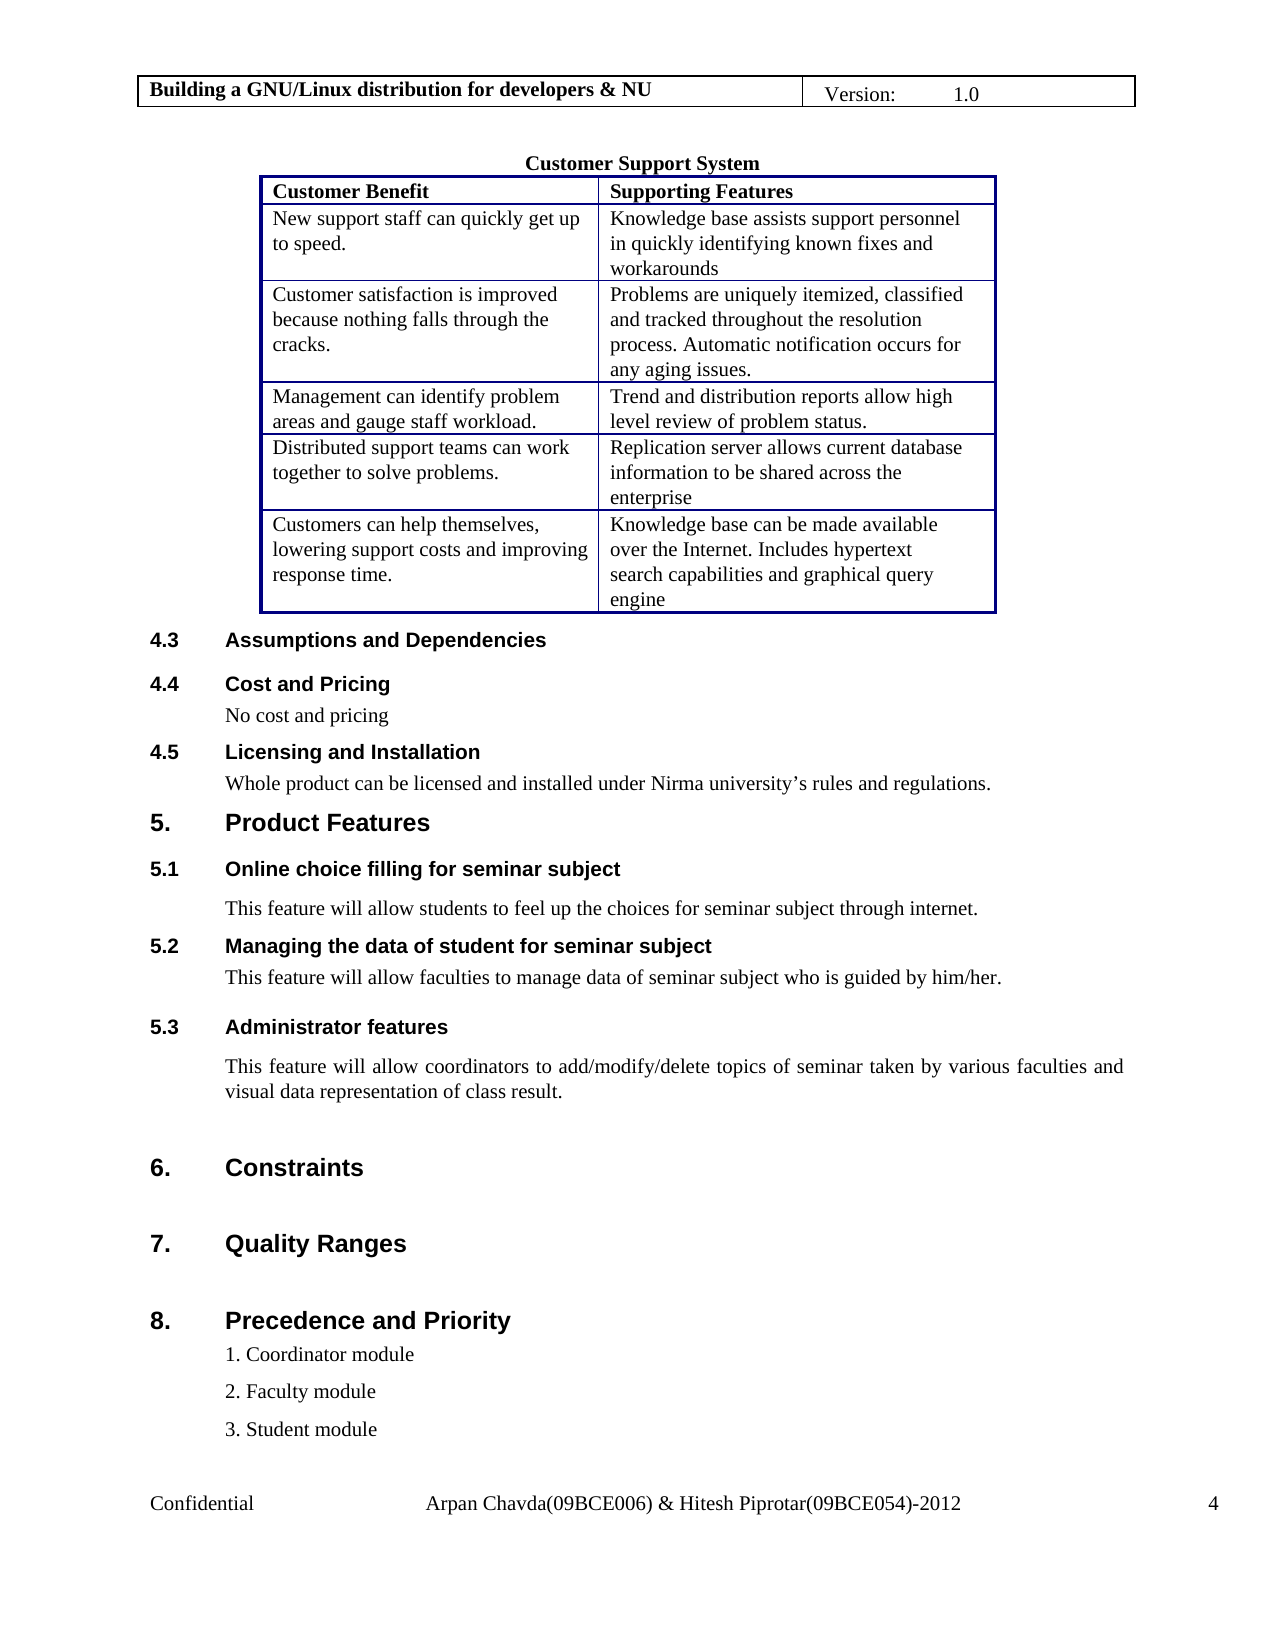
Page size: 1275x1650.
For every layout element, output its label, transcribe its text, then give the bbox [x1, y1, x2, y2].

table_cell New support staff can quickly get up to speed. [263, 205, 598, 280]
table_cell Problems are uniquely itemized, classified and tracked throughout the resolution process. Automatic notification occurs for any aging issues. [599, 281, 994, 381]
subtitle Assumptions and Dependencies [150, 627, 1125, 652]
text This feature will allow students to feel up the choices for seminar subject through internet. [225, 895, 1125, 920]
subtitle Online choice filling for seminar subject [150, 855, 1125, 880]
subtitle Product Features [150, 808, 1125, 837]
table_header Customer Benefit [263, 178, 598, 203]
table_cell Trend and distribution reports allow high level review of problem status. [599, 383, 994, 433]
subtitle Licensing and Installation [150, 739, 1125, 764]
table_cell Customer satisfaction is improved because nothing falls through the cracks. [263, 281, 598, 381]
table_cell Knowledge base can be made available over the Internet. Includes hypertext search capabilities and graphical query engine [599, 511, 994, 611]
text 1. Coordinator module [225, 1341, 1125, 1366]
subtitle Administrator features [150, 1014, 1125, 1039]
subtitle Constraints [150, 1153, 1125, 1211]
table_cell Knowledge base assists support personnel in quickly identifying known fixes and workarounds [599, 205, 994, 280]
text This feature will allow coordinators to add/modify/delete topics of seminar taken by various faculties and visual data representation of class result. [225, 1053, 1125, 1103]
text 2. Faculty module [225, 1378, 1125, 1403]
table_cell Distributed support teams can work together to solve problems. [263, 435, 598, 509]
subtitle Cost and Pricing [150, 670, 1125, 695]
subtitle Precedence and Priority [150, 1306, 1125, 1334]
subtitle Quality Ranges [150, 1229, 1125, 1287]
subtitle Managing the data of student for seminar subject [150, 932, 1125, 957]
text This feature will allow faculties to manage data of seminar subject who is guided by him/her. [225, 964, 1125, 989]
table_cell Management can identify problem areas and gauge staff workload. [263, 383, 598, 433]
table_cell Customers can help themselves, lowering support costs and improving response time. [263, 511, 598, 611]
text No cost and pricing [225, 702, 1125, 727]
text Customer Support System [450, 150, 1117, 175]
table_cell Replication server allows current database information to be shared across the enterprise [599, 435, 994, 509]
text Whole product can be licensed and installed under Nirma university’s rules and regulations. [225, 770, 1125, 795]
table_header Supporting Features [599, 178, 994, 203]
text 3. Student module [225, 1416, 1125, 1441]
